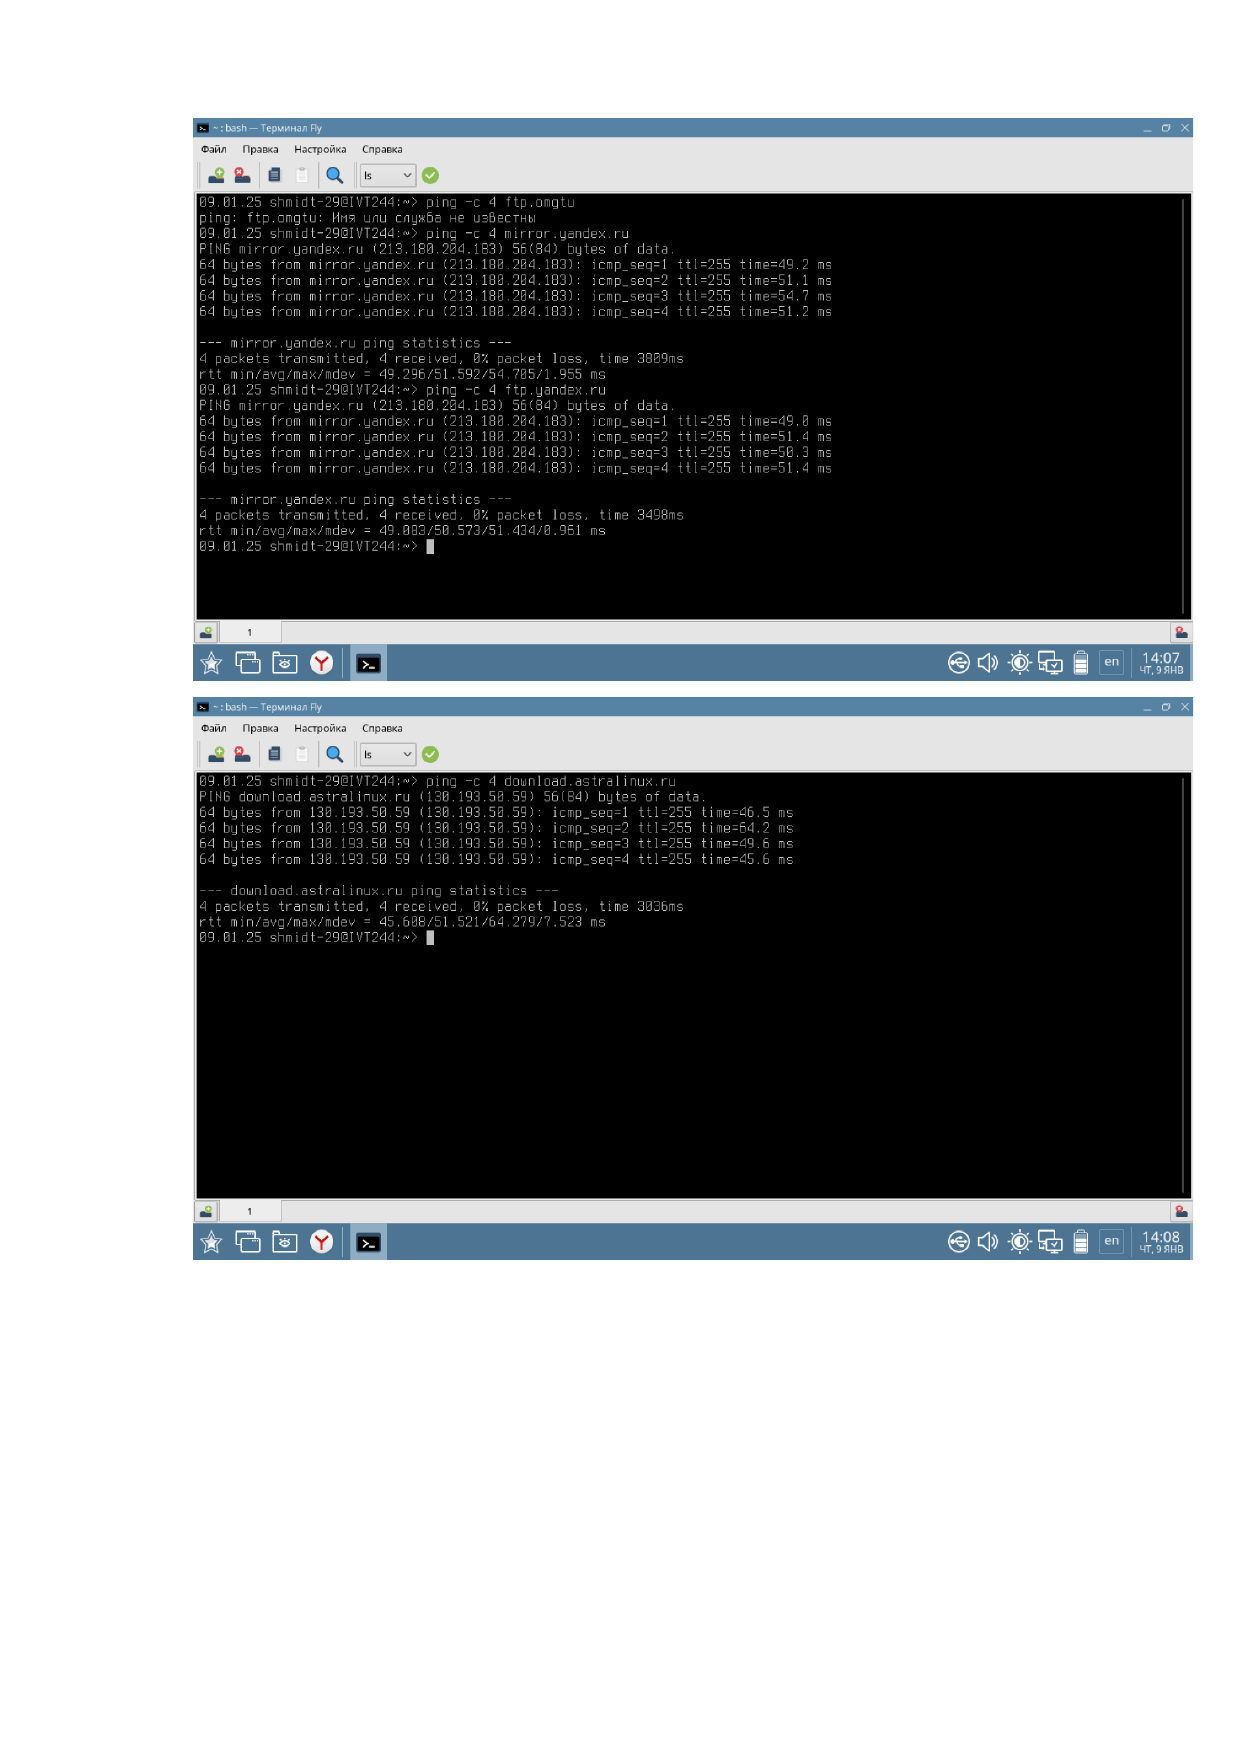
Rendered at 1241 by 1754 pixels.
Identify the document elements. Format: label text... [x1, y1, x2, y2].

list Проверяем доступность серверов по заданным доменным именам и IP-адресам. [156, 118, 1122, 1260]
